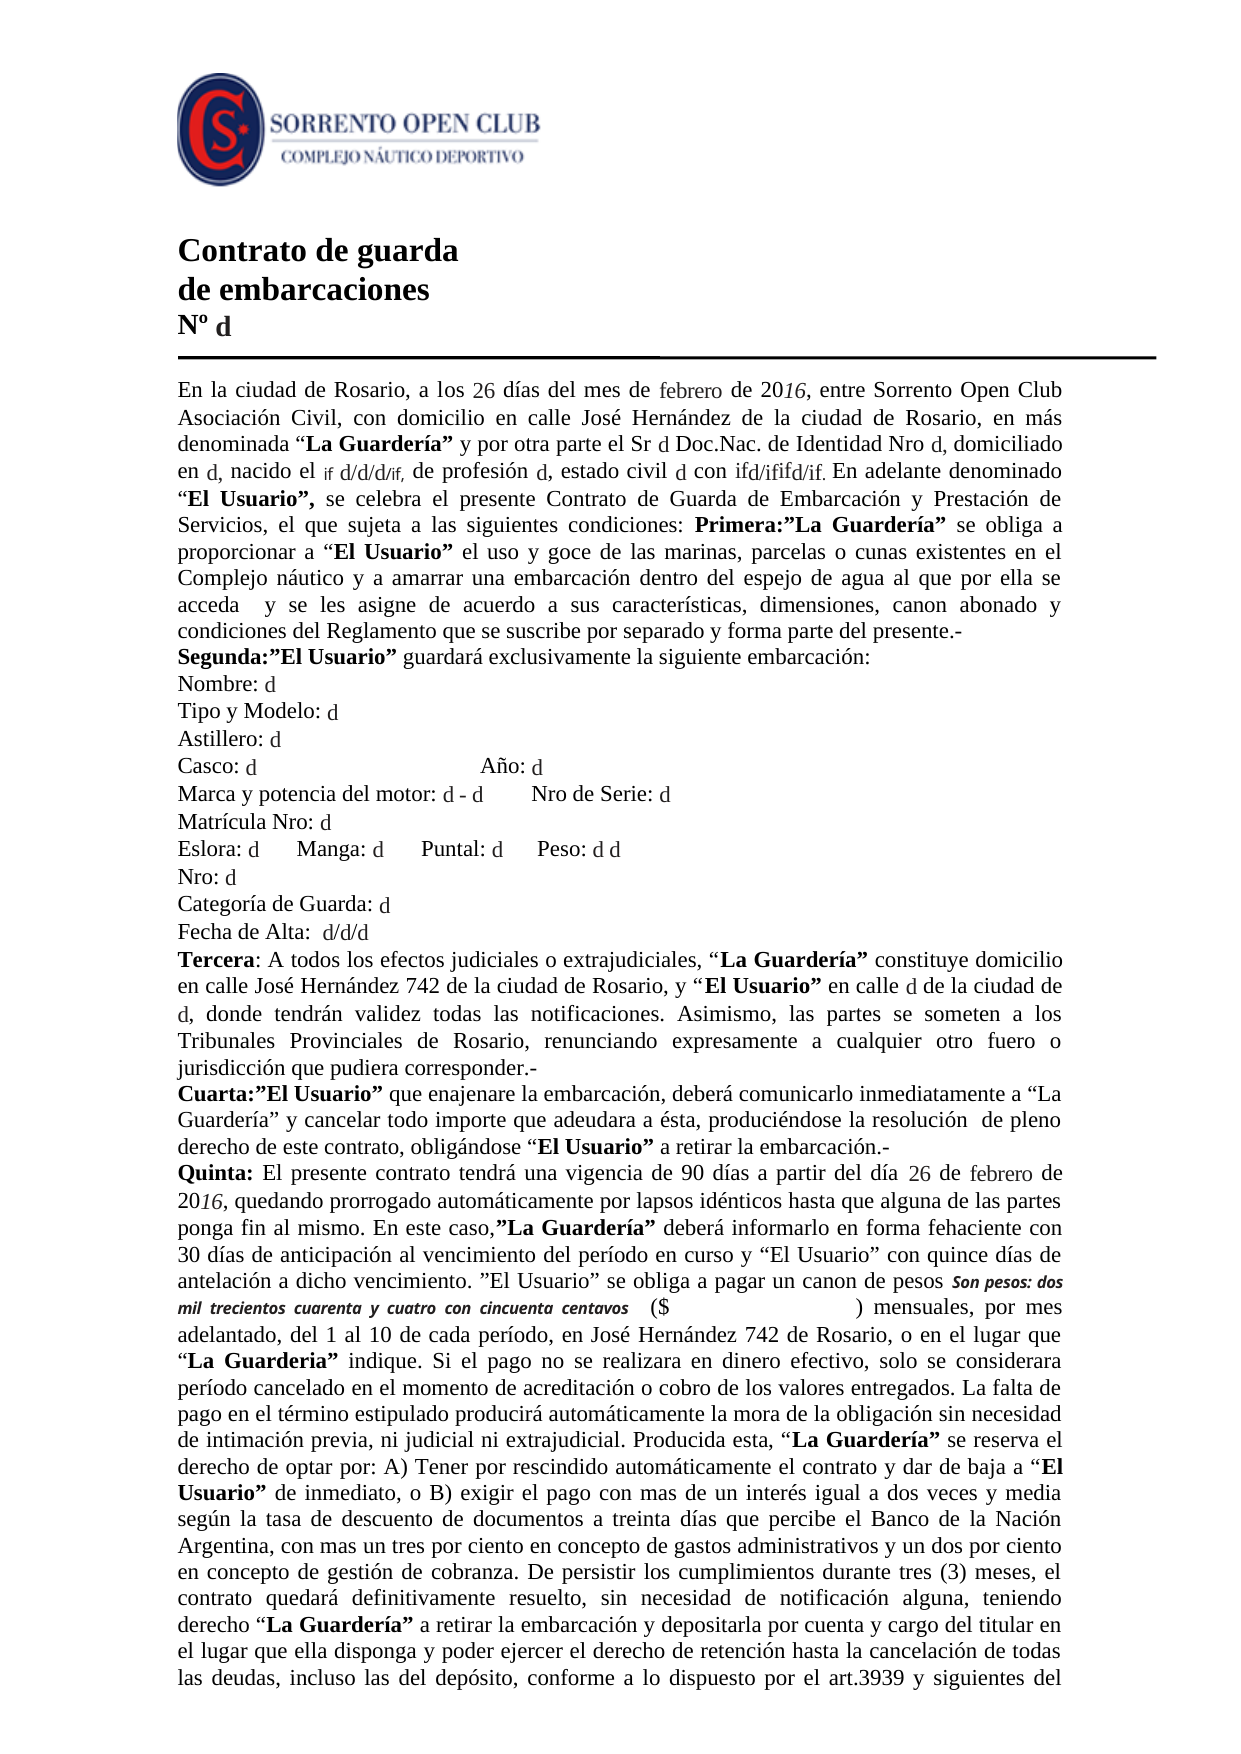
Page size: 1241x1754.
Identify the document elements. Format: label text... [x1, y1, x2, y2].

text Nro: d [177, 863, 1063, 891]
text En la ciudad de Rosario, a los 26 días del mes de febrero de 2016, entre Sorrento Open Club Asociación Civil, con domicilio en calle José Hernández de la ciudad de Rosario, en más denominada “La Guardería” y por otra parte el Sr d Doc.Nac. de Identidad Nro d, domiciliado en d, nacido el if d/d/d/if, de profesión d, estado civil d con ifd/ififd/if. En adelante denominado “El Usuario”, se celebra el presente Contrato de Guarda de Embarcación y Prestación de Servicios, el que sujeta a las siguientes condiciones: Primera:”La Guardería” se obliga a proporcionar a “El Usuario” el uso y goce de las marinas, parcelas o cunas existentes en el Complejo náutico y a amarrar una embarcación dentro del espejo de agua al que por ella se acceda y se les asigne de acuerdo a sus características, dimensiones, canon abonado y condiciones del Reglamento que se suscribe por separado y forma parte del presente.- [177, 376, 1063, 643]
text de embarcaciones [177, 269, 1063, 307]
text Astillero: d [177, 725, 1063, 752]
text Fecha de Alta: d/d/d [177, 918, 1063, 946]
text Tercera: A todos los efectos judiciales o extrajudiciales, “La Guardería” constituye domicilio en calle José Hernández 742 de la ciudad de Rosario, y “El Usuario” en calle d de la ciudad de d, donde tendrán validez todas las notificaciones. Asimismo, las partes se someten a los Tribunales Provinciales de Rosario, renunciando expresamente a cualquier otro fuero o jurisdicción que pudiera corresponder.- [177, 946, 1063, 1080]
text Tipo y Modelo: d [177, 697, 1063, 725]
text Matrícula Nro: d [177, 808, 1063, 835]
text Quinta: El presente contrato tendrá una vigencia de 90 días a partir del día 26 de febrero de 2016, quedando prorrogado automáticamente por lapsos idénticos hasta que alguna de las partes ponga fin al mismo. En este caso,”La Guardería” deberá informarlo en forma fehaciente con 30 días de anticipación al vencimiento del período en curso y “El Usuario” con quince días de antelación a dicho vencimiento. ”El Usuario” se obliga a pagar un canon de pesos Son pesos: dos mil trecientos cuarenta y cuatro con cincuenta centavos ($<o.amount_total>) mensuales, por mes adelantado, del 1 al 10 de cada período, en José Hernández 742 de Rosario, o en el lugar que “La Guarderia” indique. Si el pago no se realizara en dinero efectivo, solo se considerara período cancelado en el momento de acreditación o cobro de los valores entregados. La falta de pago en el término estipulado producirá automáticamente la mora de la obligación sin necesidad de intimación previa, ni judicial ni extrajudicial. Producida esta, “La Guardería” se reserva el derecho de optar por: A) Tener por rescindido automáticamente el contrato y dar de baja a “El Usuario” de inmediato, o B) exigir el pago con mas de un interés igual a dos veces y media según la tasa de descuento de documentos a treinta días que percibe el Banco de la Nación Argentina, con mas un tres por ciento en concepto de gastos administrativos y un dos por ciento en concepto de gestión de cobranza. De persistir los cumplimientos durante tres (3) meses, el contrato quedará definitivamente resuelto, sin necesidad de notificación alguna, teniendo derecho “La Guardería” a retirar la embarcación y depositarla por cuenta y cargo del titular en el lugar que ella disponga y poder ejercer el derecho de retención hasta la cancelación de todas las deudas, incluso las del depósito, conforme a lo dispuesto por el art.3939 y siguientes del Código Civil, sobre la embarcación que ocupare la amarra, parcela o cuna correspondiente al “Usuario” moroso. Establece dicha disposición legal : “el derecho de retención es la facultad que corresponde al tenedor de una cosa ajena, para conservar la posesión de ella hasta el pago de lo que es debido por razón de esa misma cosa”.Dicha retención se ejercerá sin necesidad de trámite judicial alguno, renunciando “El Usuario” a cualquier acción que pudiera cuestionar el ejercicio del derecho de retención.- [177, 1159, 1063, 1690]
text Nº d [177, 307, 1063, 342]
text Marca y potencia del motor: d - d Nro de Serie: d [177, 780, 1063, 808]
text Contrato de guarda [177, 231, 1063, 269]
text Nombre: d [177, 670, 1063, 697]
text Categoría de Guarda: d [177, 891, 1063, 918]
text Eslora: d Manga: d Puntal: d Peso: d d [177, 835, 1063, 863]
text Segunda:”El Usuario” guardará exclusivamente la siguiente embarcación: [177, 643, 1063, 670]
picture [177, 73, 567, 207]
text Cuarta:”El Usuario” que enajenare la embarcación, deberá comunicarlo inmediatamente a “La Guardería” y cancelar todo importe que adeudara a ésta, produciéndose la resolución de pleno derecho de este contrato, obligándose “El Usuario” a retirar la embarcación.- [177, 1080, 1063, 1159]
text Casco: d Año: d [177, 752, 1063, 780]
